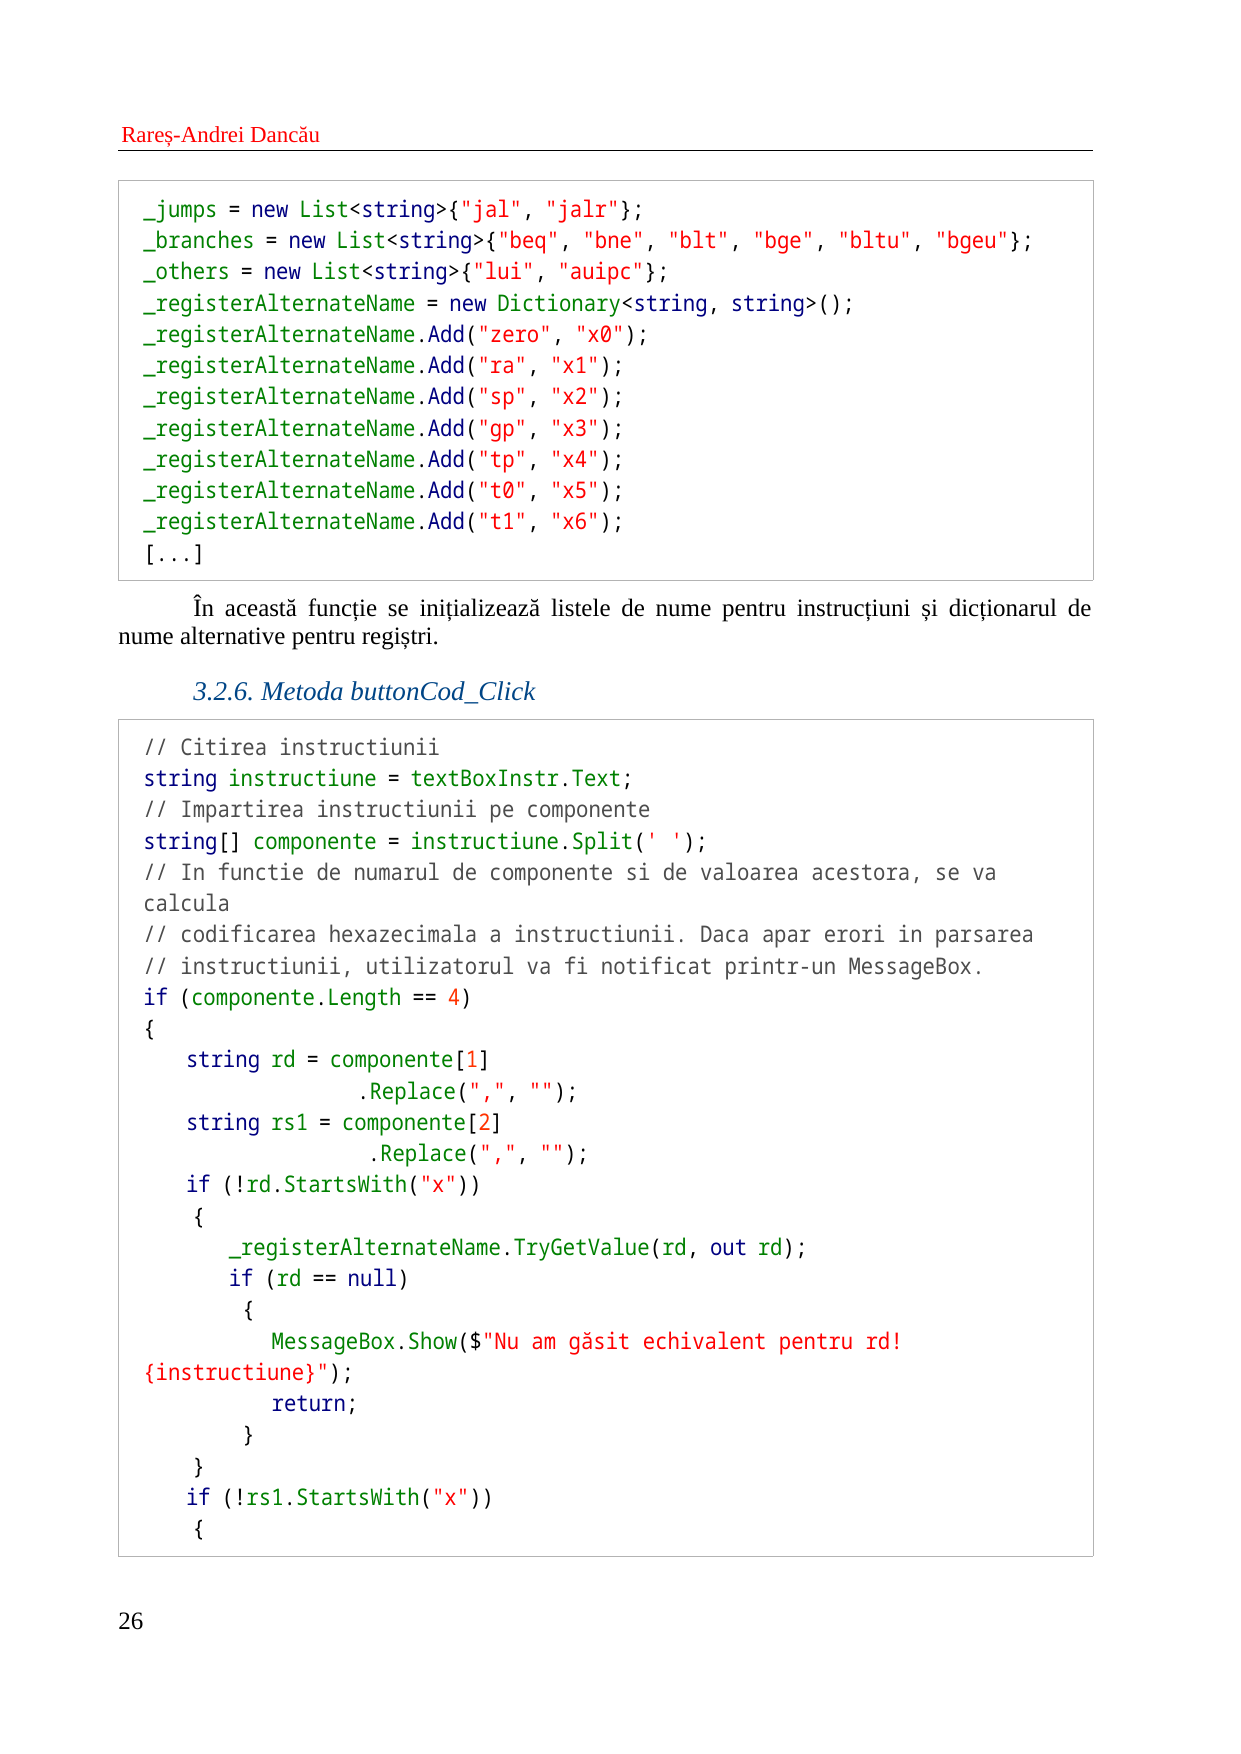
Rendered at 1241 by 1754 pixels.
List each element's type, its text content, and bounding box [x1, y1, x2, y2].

text // Citirea instructiunii [119, 720, 1093, 750]
text _others = new List<string>{"lui", "auipc"}; [119, 243, 1093, 274]
text { [119, 1500, 1093, 1556]
text _jumps = new List<string>{"jal", "jalr"}; [119, 181, 1093, 211]
text _registerAlternateName.Add("ra", "x1"); [119, 336, 1093, 368]
text _registerAlternateName.Add("tp", "x4"); [119, 430, 1093, 461]
text _registerAlternateName.TryGetValue(rd, out rd); [119, 1218, 1093, 1250]
text { [119, 1187, 1093, 1218]
text _registerAlternateName.Add("gp", "x3"); [119, 399, 1093, 430]
text .Replace(",", ""); [119, 1062, 1093, 1093]
text { [119, 1000, 1093, 1031]
text _branches = new List<string>{"beq", "bne", "blt", "bge", "bltu", "bgeu"}; [119, 211, 1093, 243]
text string rs1 = componente[2] [119, 1093, 1093, 1125]
text În această funcție se inițializează listele de nume pentru instrucțiuni și dicționarul de nume alternative pentru regiștri. [118, 593, 1093, 650]
text if (rd == null) [119, 1250, 1093, 1281]
text return; [119, 1375, 1093, 1406]
text string instructiune = textBoxInstr.Text; [119, 750, 1093, 781]
text .Replace(",", ""); [119, 1125, 1093, 1156]
text [...] [119, 524, 1093, 580]
text _registerAlternateName.Add("zero", "x0"); [119, 305, 1093, 336]
text _registerAlternateName.Add("t1", "x6"); [119, 493, 1093, 524]
text MessageBox.Show($"Nu am găsit echivalent pentru rd! {instructiune}"); [119, 1312, 1093, 1375]
text // In functie de numarul de componente si de valoarea acestora, se va calcula [119, 843, 1093, 906]
text string[] componente = instructiune.Split(' '); [119, 812, 1093, 843]
text _registerAlternateName.Add("sp", "x2"); [119, 368, 1093, 399]
text // codificarea hexazecimala a instructiunii. Daca apar erori in parsarea [119, 906, 1093, 937]
text if (!rd.StartsWith("x")) [119, 1156, 1093, 1187]
text if (componente.Length == 4) [119, 968, 1093, 1000]
text { [119, 1281, 1093, 1312]
text // Impartirea instructiunii pe componente [119, 781, 1093, 812]
text } [119, 1406, 1093, 1437]
text // instructiunii, utilizatorul va fi notificat printr-un MessageBox. [119, 937, 1093, 968]
text } [119, 1437, 1093, 1468]
text if (!rs1.StartsWith("x")) [119, 1468, 1093, 1500]
subtitle Metoda buttonCod_Click [193, 675, 1093, 706]
text _registerAlternateName.Add("t0", "x5"); [119, 461, 1093, 493]
text string rd = componente[1] [119, 1031, 1093, 1062]
text _registerAlternateName = new Dictionary<string, string>(); [119, 274, 1093, 305]
